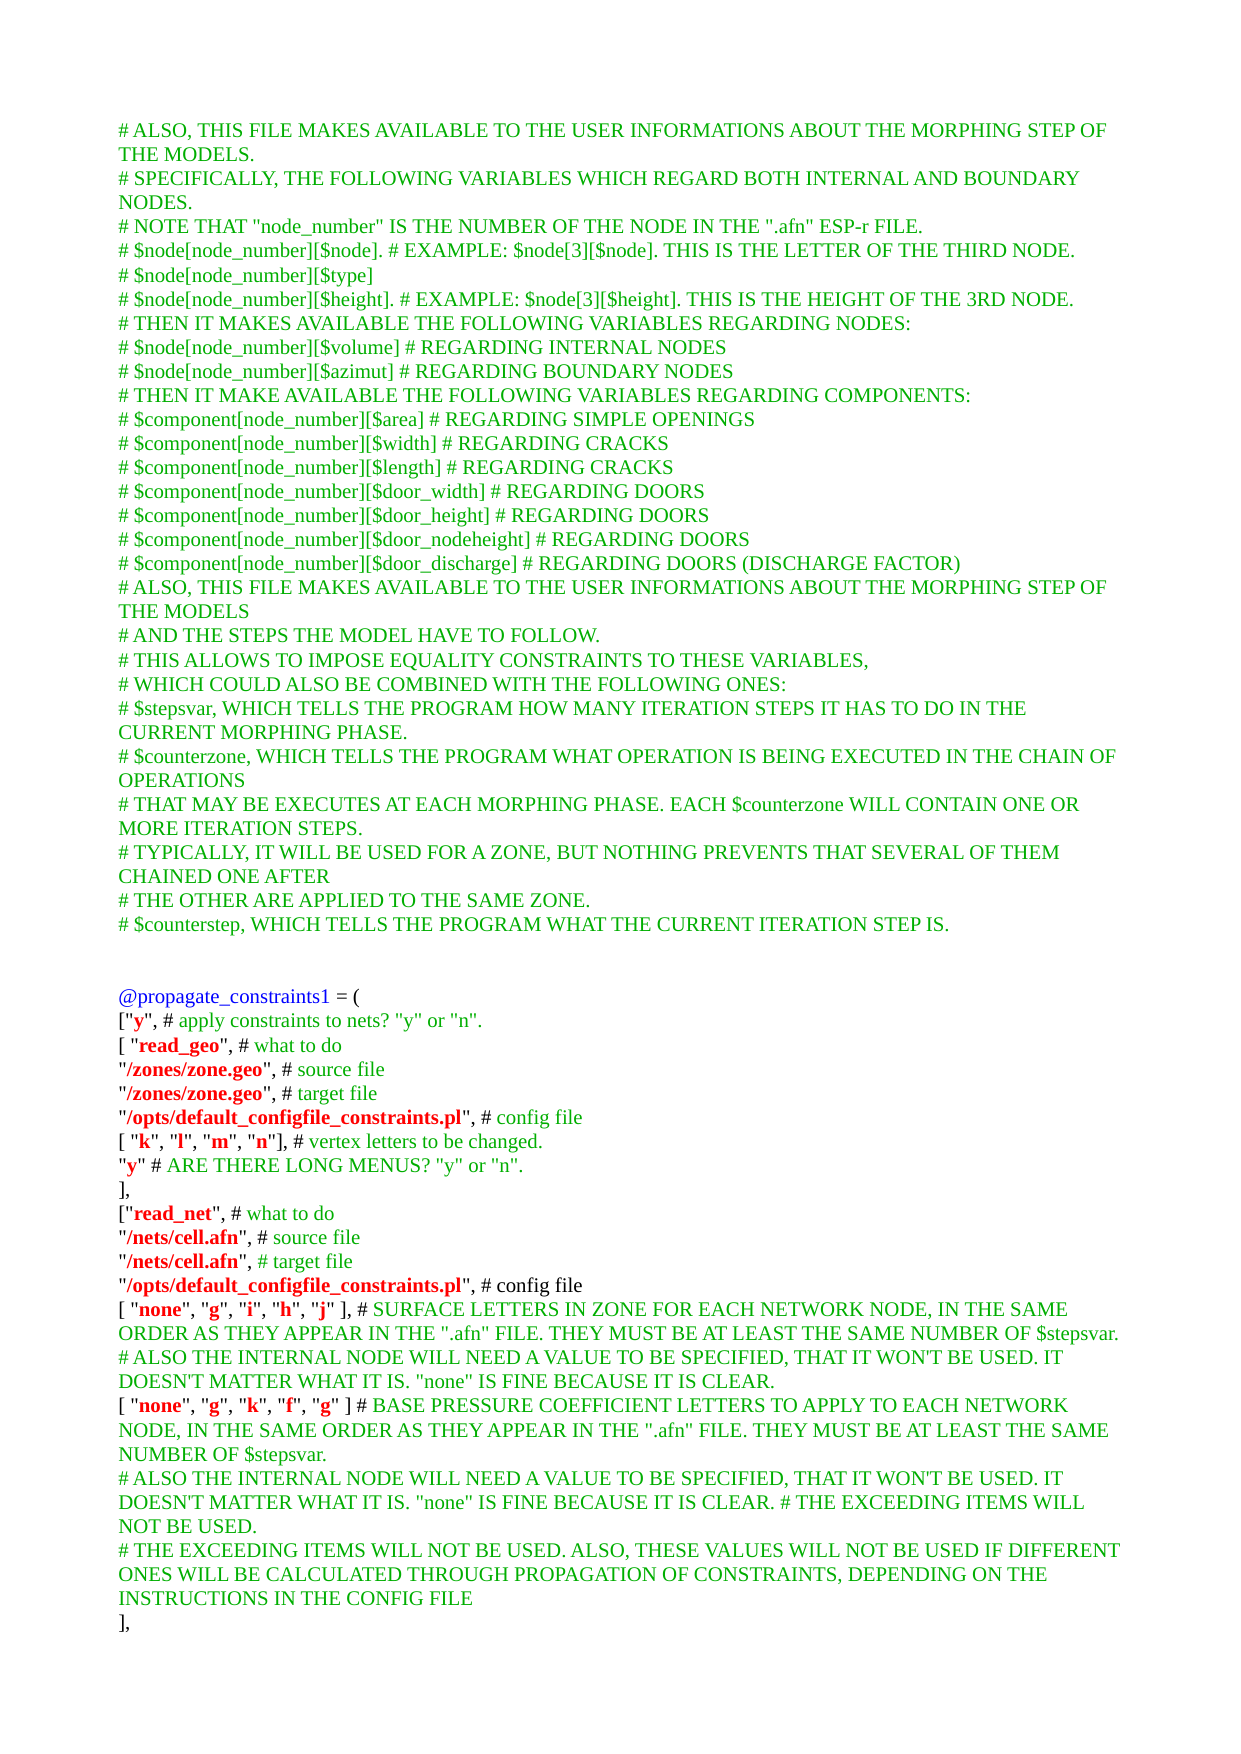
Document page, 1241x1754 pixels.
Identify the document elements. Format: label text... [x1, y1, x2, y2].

text # $node[node_number][$node]. # EXAMPLE: $node[3][$node]. THIS IS THE LETTER OF THE THIRD NODE. [118, 238, 1122, 262]
text # $component[node_number][$door_nodeheight] # REGARDING DOORS [118, 527, 1122, 551]
text # AND THE STEPS THE MODEL HAVE TO FOLLOW. [118, 623, 1122, 647]
text # $component[node_number][$door_height] # REGARDING DOORS [118, 503, 1122, 527]
text ["read_net", # what to do [118, 1201, 1122, 1225]
text ], [118, 1177, 1122, 1201]
text # NOTE THAT "node_number" IS THE NUMBER OF THE NODE IN THE ".afn" ESP-r FILE. [118, 214, 1122, 238]
text # $node[node_number][$volume] # REGARDING INTERNAL NODES [118, 335, 1122, 359]
text "/opts/default_configfile_constraints.pl", # config file [118, 1273, 1122, 1297]
text "y" # ARE THERE LONG MENUS? "y" or "n". [118, 1153, 1122, 1177]
text # TYPICALLY, IT WILL BE USED FOR A ZONE, BUT NOTHING PREVENTS THAT SEVERAL OF THEM CHAINED ONE AFTER [118, 840, 1122, 888]
text # $node[node_number][$type] [118, 262, 1122, 287]
text # THEN IT MAKE AVAILABLE THE FOLLOWING VARIABLES REGARDING COMPONENTS: [118, 383, 1122, 407]
text [ "read_geo", # what to do [118, 1032, 1122, 1057]
text "/zones/zone.geo", # target file [118, 1081, 1122, 1105]
text [ "k", "l", "m", "n"], # vertex letters to be changed. [118, 1129, 1122, 1153]
text # THAT MAY BE EXECUTES AT EACH MORPHING PHASE. EACH $counterzone WILL CONTAIN ONE OR MORE ITERATION STEPS. [118, 792, 1122, 840]
text # ALSO THE INTERNAL NODE WILL NEED A VALUE TO BE SPECIFIED, THAT IT WON'T BE USED. IT DOESN'T MATTER WHAT IT IS. "none" IS FINE BECAUSE IT IS CLEAR. [118, 1345, 1122, 1393]
text # $counterstep, WHICH TELLS THE PROGRAM WHAT THE CURRENT ITERATION STEP IS. [118, 912, 1122, 936]
text # THEN IT MAKES AVAILABLE THE FOLLOWING VARIABLES REGARDING NODES: [118, 311, 1122, 335]
text # $component[node_number][$area] # REGARDING SIMPLE OPENINGS [118, 407, 1122, 431]
text # $node[node_number][$azimut] # REGARDING BOUNDARY NODES [118, 359, 1122, 383]
text # WHICH COULD ALSO BE COMBINED WITH THE FOLLOWING ONES: [118, 672, 1122, 696]
text # $node[node_number][$height]. # EXAMPLE: $node[3][$height]. THIS IS THE HEIGHT OF THE 3RD NODE. [118, 287, 1122, 311]
text # $component[node_number][$length] # REGARDING CRACKS [118, 455, 1122, 479]
text # $counterzone, WHICH TELLS THE PROGRAM WHAT OPERATION IS BEING EXECUTED IN THE CHAIN OF OPERATIONS [118, 744, 1122, 792]
text [ "none", "g", "k", "f", "g" ] # BASE PRESSURE COEFFICIENT LETTERS TO APPLY TO EACH NETWORK NODE, IN THE SAME ORDER AS THEY APPEAR IN THE ".afn" FILE. THEY MUST BE AT LEAST THE SAME NUMBER OF $stepsvar. [118, 1393, 1122, 1466]
text # ALSO THE INTERNAL NODE WILL NEED A VALUE TO BE SPECIFIED, THAT IT WON'T BE USED. IT DOESN'T MATTER WHAT IT IS. "none" IS FINE BECAUSE IT IS CLEAR. # THE EXCEEDING ITEMS WILL NOT BE USED. [118, 1466, 1122, 1538]
text "/nets/cell.afn", # source file [118, 1225, 1122, 1249]
text # $component[node_number][$door_discharge] # REGARDING DOORS (DISCHARGE FACTOR) [118, 551, 1122, 575]
text # ALSO, THIS FILE MAKES AVAILABLE TO THE USER INFORMATIONS ABOUT THE MORPHING STEP OF THE MODELS. [118, 118, 1122, 166]
text ["y", # apply constraints to nets? "y" or "n". [118, 1008, 1122, 1032]
text # SPECIFICALLY, THE FOLLOWING VARIABLES WHICH REGARD BOTH INTERNAL AND BOUNDARY NODES. [118, 166, 1122, 214]
text "/zones/zone.geo", # source file [118, 1057, 1122, 1081]
text # $component[node_number][$door_width] # REGARDING DOORS [118, 479, 1122, 503]
text "/nets/cell.afn", # target file [118, 1249, 1122, 1273]
text "/opts/default_configfile_constraints.pl", # config file [118, 1105, 1122, 1129]
text # THE OTHER ARE APPLIED TO THE SAME ZONE. [118, 888, 1122, 912]
text ], [118, 1610, 1122, 1634]
text # THIS ALLOWS TO IMPOSE EQUALITY CONSTRAINTS TO THESE VARIABLES, [118, 647, 1122, 672]
text # $stepsvar, WHICH TELLS THE PROGRAM HOW MANY ITERATION STEPS IT HAS TO DO IN THE CURRENT MORPHING PHASE. [118, 696, 1122, 744]
text # $component[node_number][$width] # REGARDING CRACKS [118, 431, 1122, 455]
text @propagate_constraints1 = ( [118, 984, 1122, 1008]
text # THE EXCEEDING ITEMS WILL NOT BE USED. ALSO, THESE VALUES WILL NOT BE USED IF DIFFERENT ONES WILL BE CALCULATED THROUGH PROPAGATION OF CONSTRAINTS, DEPENDING ON THE INSTRUCTIONS IN THE CONFIG FILE [118, 1538, 1122, 1610]
text [ "none", "g", "i", "h", "j" ], # SURFACE LETTERS IN ZONE FOR EACH NETWORK NODE, IN THE SAME ORDER AS THEY APPEAR IN THE ".afn" FILE. THEY MUST BE AT LEAST THE SAME NUMBER OF $stepsvar. [118, 1297, 1122, 1345]
text # ALSO, THIS FILE MAKES AVAILABLE TO THE USER INFORMATIONS ABOUT THE MORPHING STEP OF THE MODELS [118, 575, 1122, 623]
